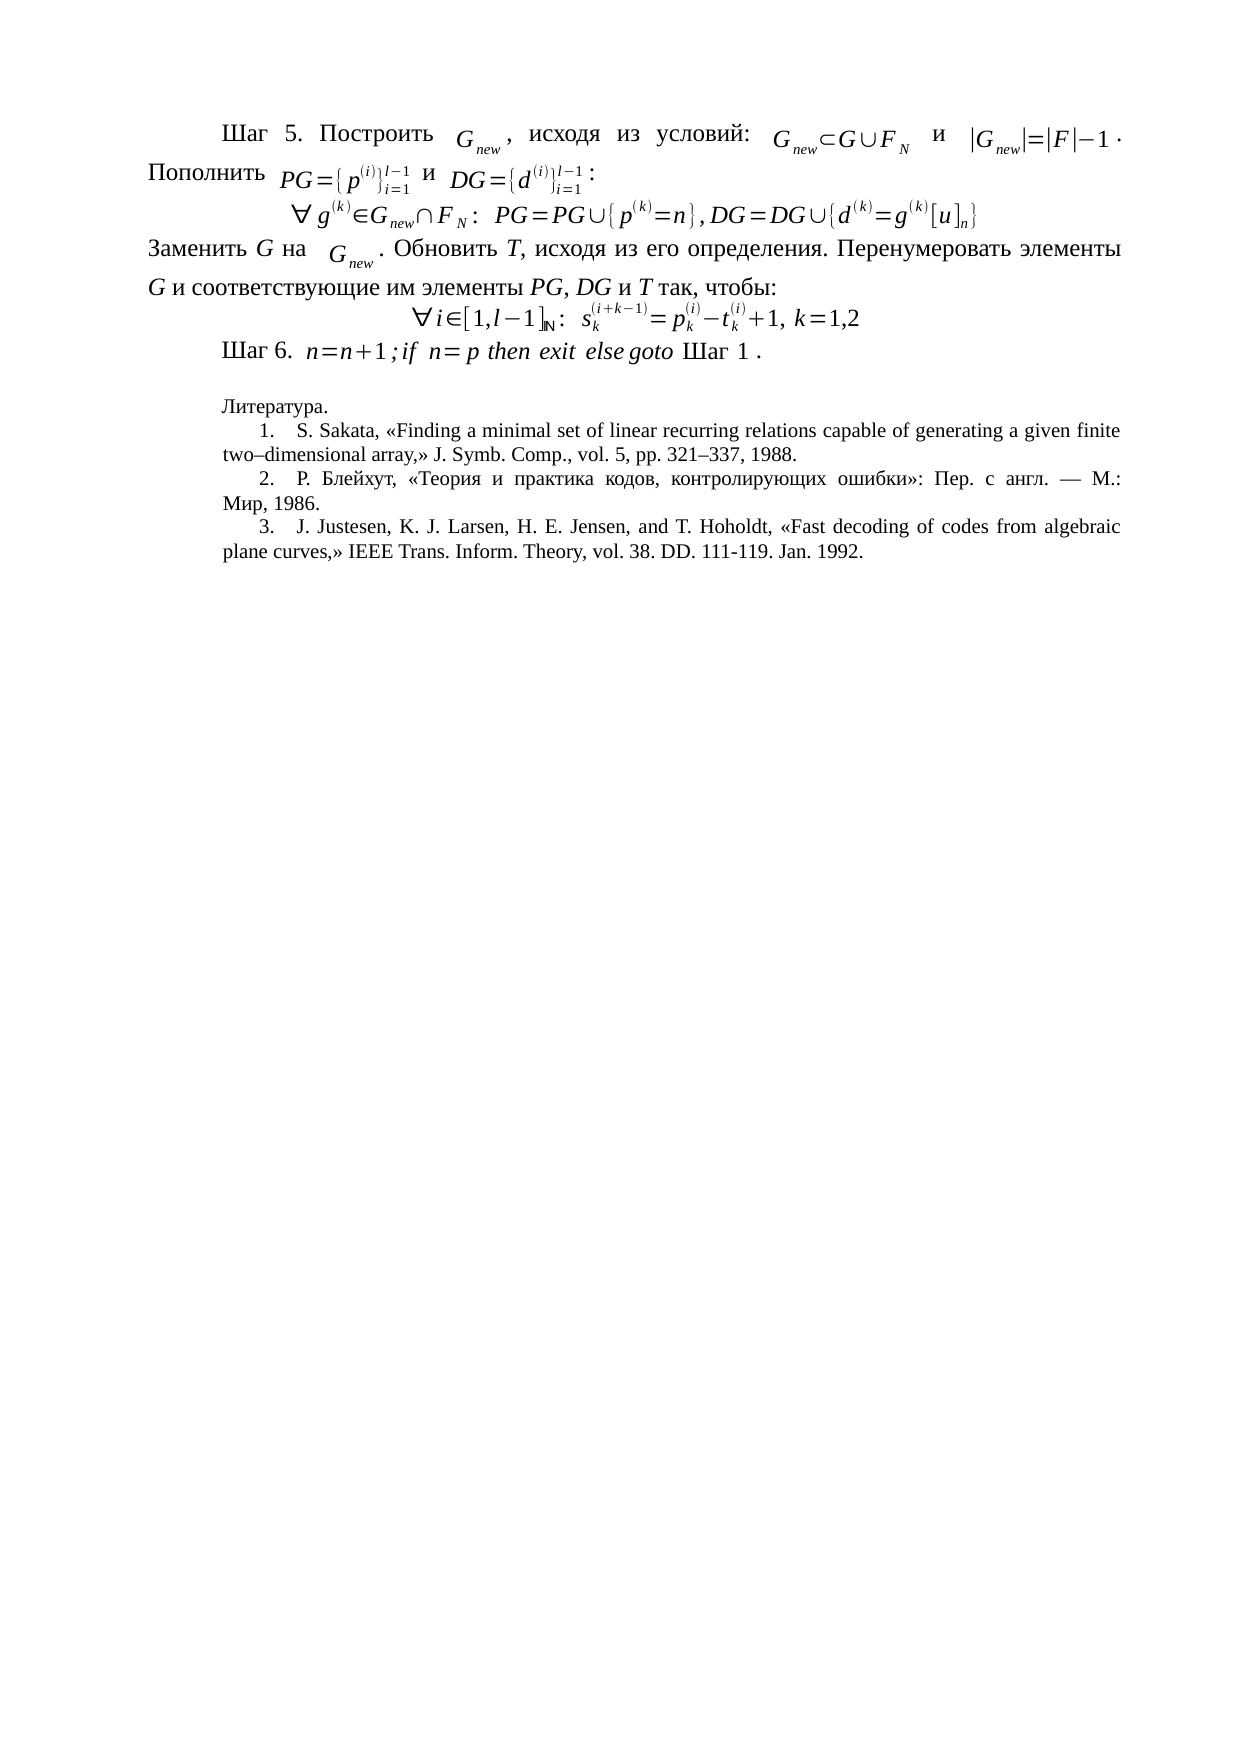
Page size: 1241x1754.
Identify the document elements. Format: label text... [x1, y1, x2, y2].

text Шаг 5. Построить , исходя из условий: и . Пополнить и : [148, 118, 1122, 198]
text Заменить G на . Обновить T, исходя из его определения. Перенумеровать элементы G и соответствующие им элементы PG, DG и T так, чтобы: [148, 233, 1122, 300]
list S. Sakata, «Finding a minimal set of linear recurring relations capable of generating a given finite two–dimensional array,» J. Symb. Comp., vol. 5, pp. 321–337, 1988. [185, 418, 1122, 466]
text Шаг 6. . [148, 335, 1122, 365]
list J. Justesen, K. J. Larsen, H. E. Jensen, and T. Hoholdt, «Fast decoding of codes from algebraic plane curves,» IEEE Trans. Inform. Theory, vol. 38. DD. 111-119. Jan. 1992. [185, 514, 1122, 563]
list Р. Блейхут, «Теория и практика кодов, контролирующих ошибки»: Пер. с англ. — М.: Мир, 1986. [185, 466, 1122, 514]
text Литература. [148, 394, 1122, 418]
